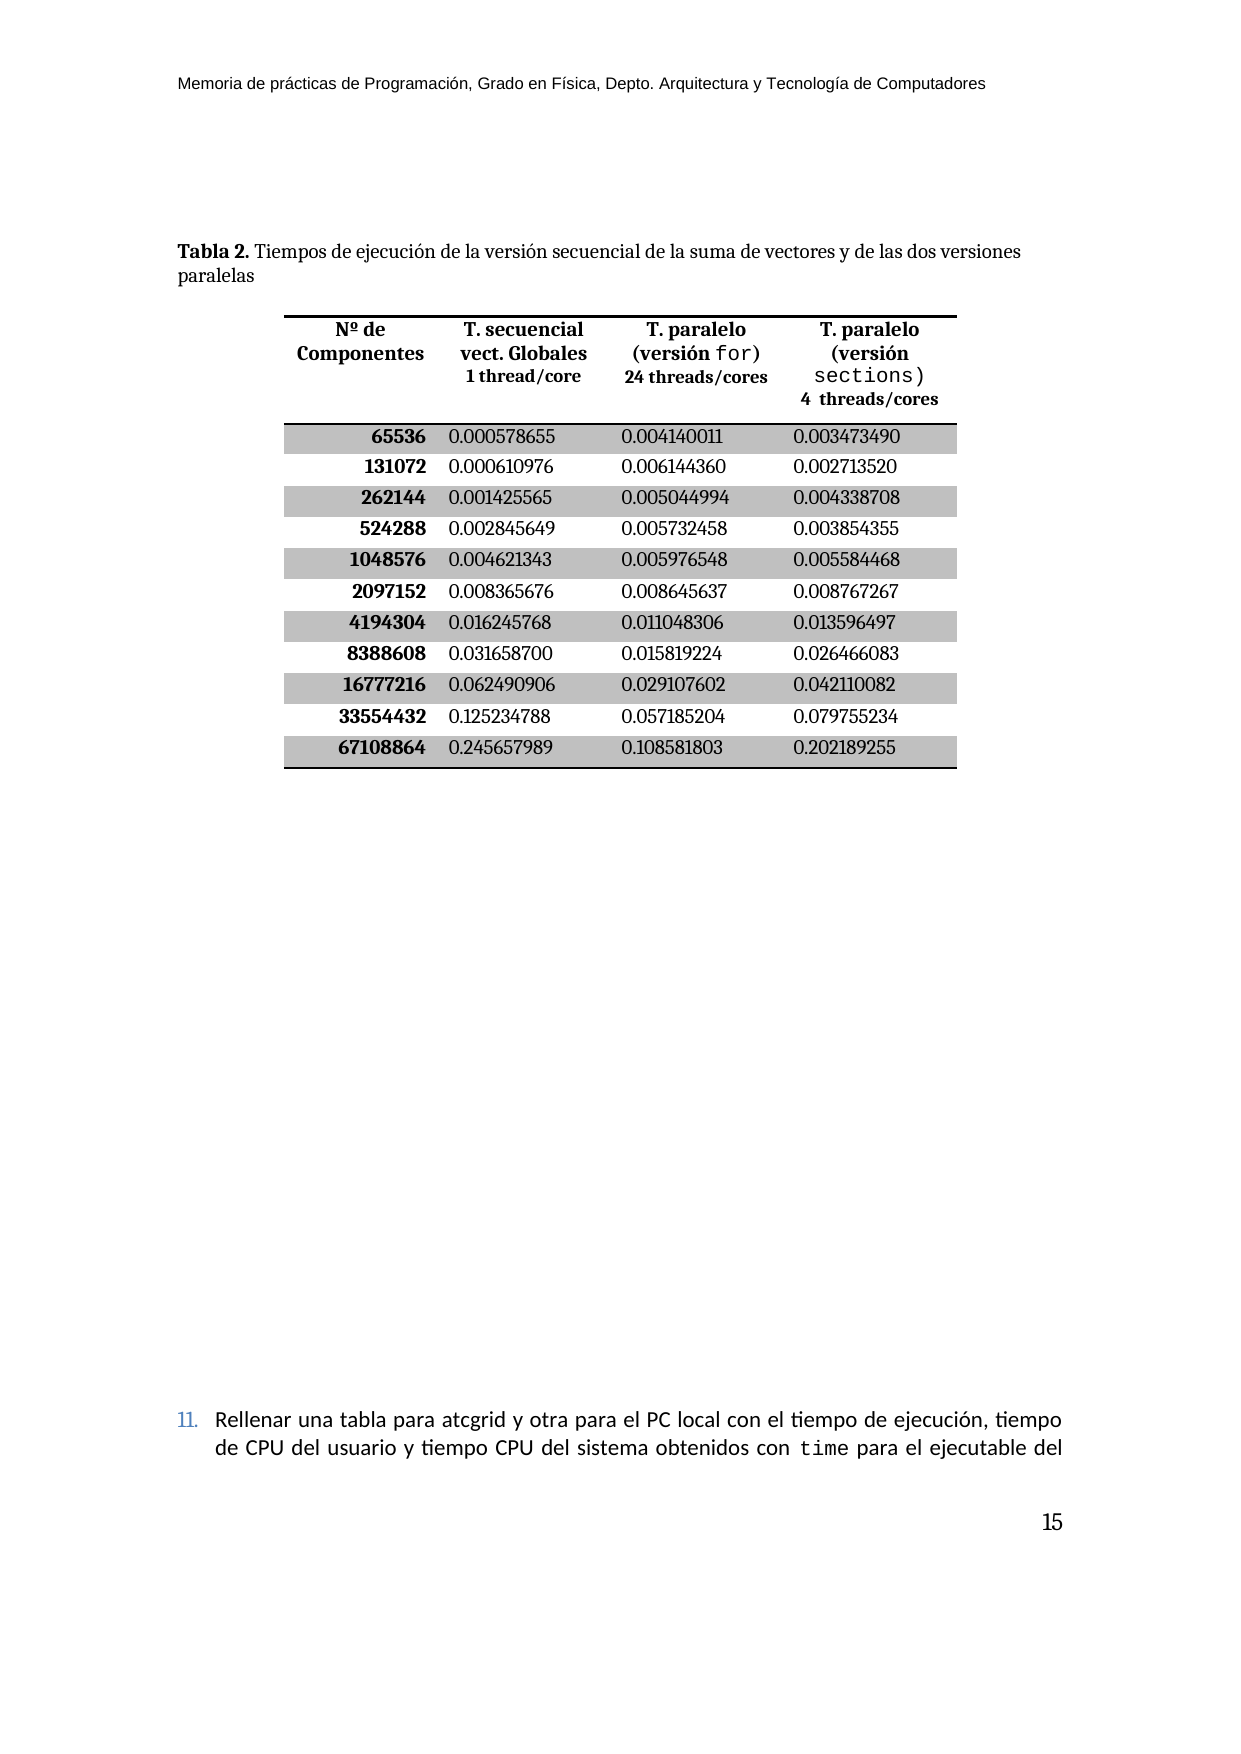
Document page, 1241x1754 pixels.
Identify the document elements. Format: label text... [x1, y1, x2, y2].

table_cell 0.245657989 [437, 736, 610, 767]
table_cell 0.000578655 [437, 425, 610, 454]
table_cell 16777216 [284, 673, 437, 704]
table_cell 0.057185204 [610, 704, 782, 736]
table_cell 0.202189255 [782, 736, 957, 767]
table_header Nº de Componentes [284, 318, 437, 423]
table_cell 0.000610976 [437, 454, 610, 486]
table_cell 0.062490906 [437, 673, 610, 704]
table_header T. paralelo (versión sections) 4 threads/cores [782, 318, 957, 423]
table_cell 0.016245768 [437, 611, 610, 642]
table_header Tabla 2. Tiempos de ejecución de la versión secuencial de la suma de vectores y de las dos versiones paralelas [166, 215, 1074, 288]
table_cell 0.011048306 [610, 611, 782, 642]
table_cell 0.013596497 [782, 611, 957, 642]
table_cell 0.002713520 [782, 454, 957, 486]
table_cell 0.006144360 [610, 454, 782, 486]
table_cell 524288 [284, 517, 437, 548]
table_header T. secuencial vect. Globales 1 thread/core [437, 318, 610, 423]
table_cell 67108864 [284, 736, 437, 767]
table_cell 33554432 [284, 704, 437, 736]
table_cell 1048576 [284, 548, 437, 579]
table_cell 0.026466083 [782, 642, 957, 673]
table_cell 2097152 [284, 579, 437, 611]
table_cell 0.001425565 [437, 486, 610, 517]
table_cell 0.015819224 [610, 642, 782, 673]
table_cell 0.005732458 [610, 517, 782, 548]
table_cell 8388608 [284, 642, 437, 673]
table_cell [166, 288, 1074, 797]
table_cell 0.005584468 [782, 548, 957, 579]
table_cell 0.029107602 [610, 673, 782, 704]
table_cell 0.042110082 [782, 673, 957, 704]
table_header T. paralelo (versión for) 24 threads/cores [610, 318, 782, 423]
table_cell 0.003854355 [782, 517, 957, 548]
table_cell 0.002845649 [437, 517, 610, 548]
table_cell 4194304 [284, 611, 437, 642]
table_cell 0.004621343 [437, 548, 610, 579]
table_cell 0.004140011 [610, 425, 782, 454]
table_cell 131072 [284, 454, 437, 486]
table_cell 0.005976548 [610, 548, 782, 579]
table_cell 0.125234788 [437, 704, 610, 736]
table_cell 0.008767267 [782, 579, 957, 611]
table_cell 0.005044994 [610, 486, 782, 517]
table_cell 0.003473490 [782, 425, 957, 454]
table_cell 0.008645637 [610, 579, 782, 611]
table_cell 65536 [284, 425, 437, 454]
list Rellenar una tabla para atcgrid y otra para el PC local con el tiempo de ejecución, tiempo de CPU del usuario y tiempo CPU del sistema obtenidos con time para el ejecutable del [177, 1405, 1063, 1461]
table_cell 0.008365676 [437, 579, 610, 611]
table_cell 0.079755234 [782, 704, 957, 736]
table_cell 262144 [284, 486, 437, 517]
table_cell 0.108581803 [610, 736, 782, 767]
table_cell 0.031658700 [437, 642, 610, 673]
table_cell 0.004338708 [782, 486, 957, 517]
